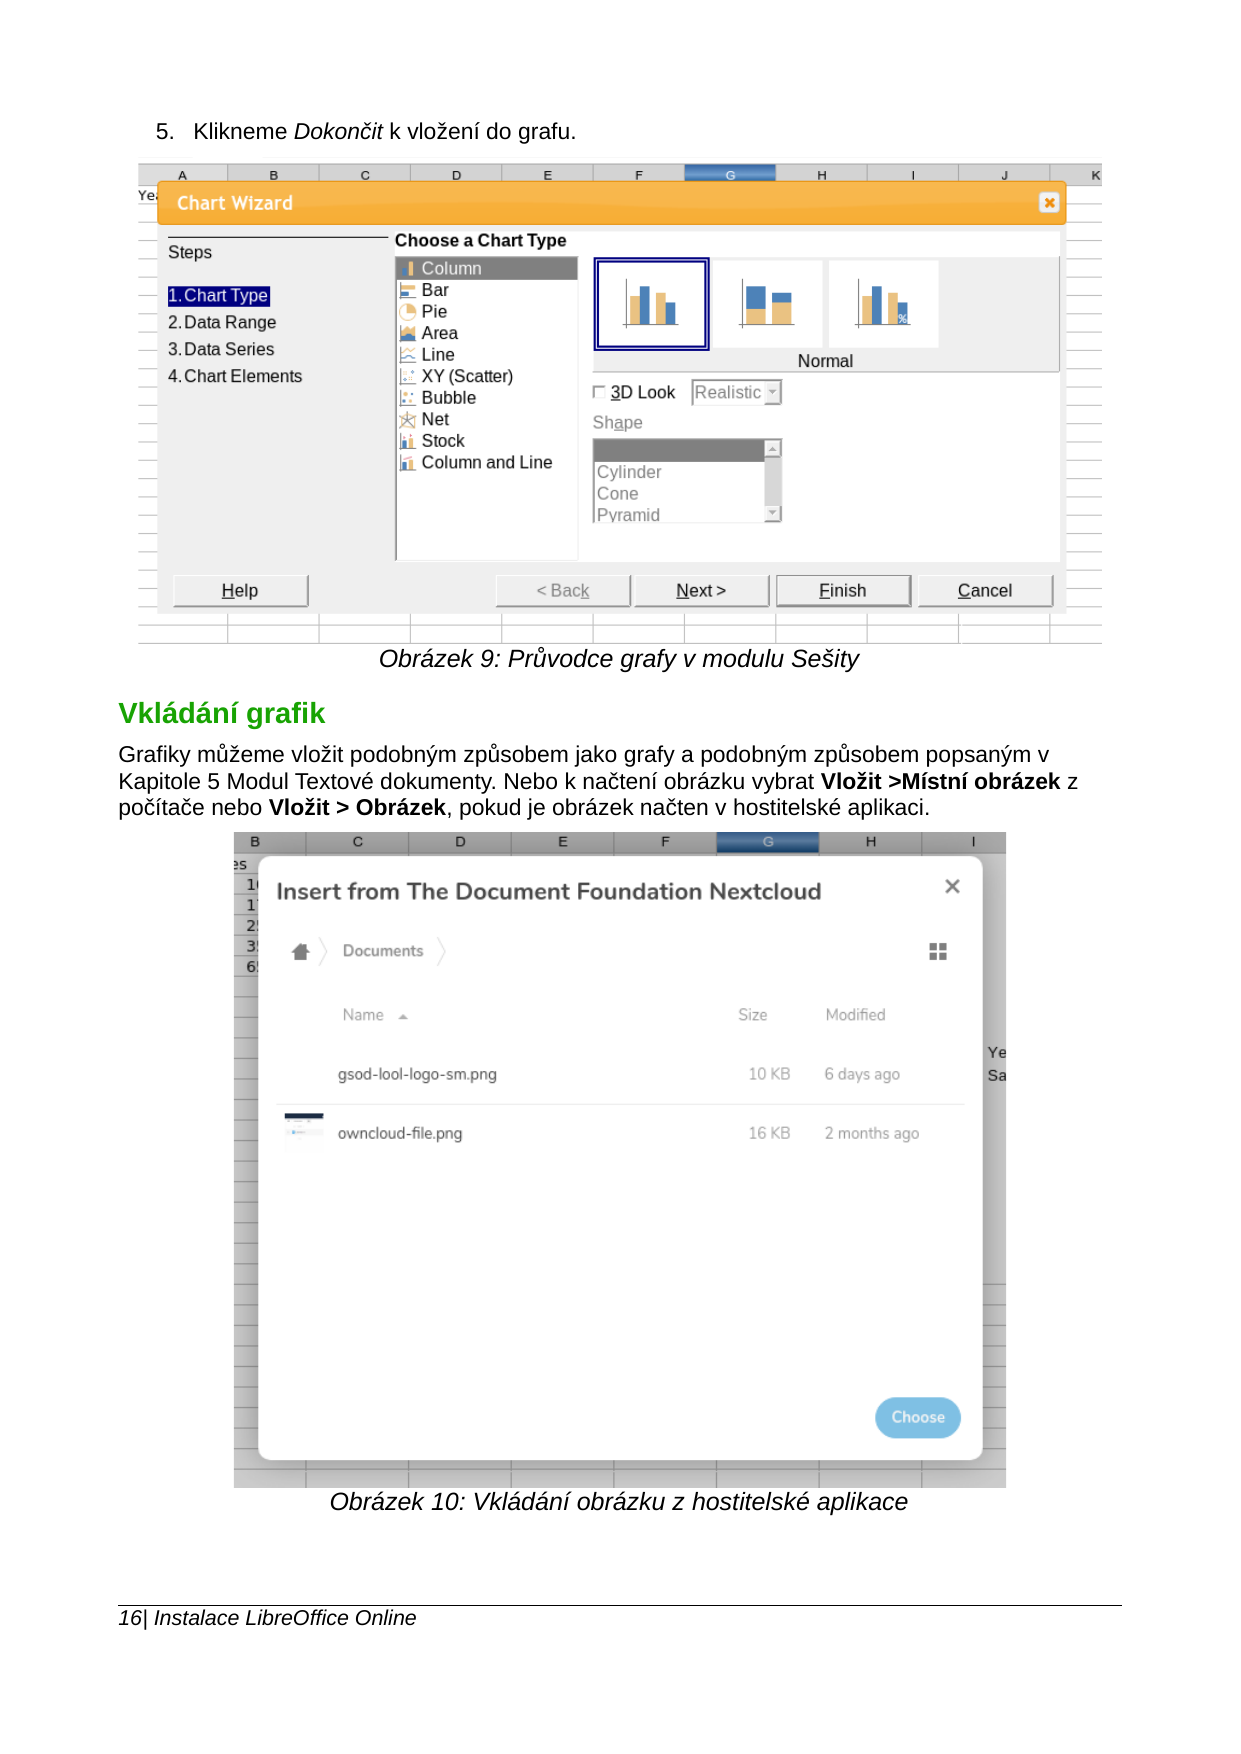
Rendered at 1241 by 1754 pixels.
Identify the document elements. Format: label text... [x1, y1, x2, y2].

picture [138, 157, 1102, 644]
picture [233, 832, 1007, 1488]
text Grafiky můžeme vložit podobným způsobem jako grafy a podobným způsobem popsaným v Kapitole 5 Modul Textové dokumenty. Nebo k načtení obrázku vybrat Vložit >Místní obrázek z počítače nebo Vložit > Obrázek, pokud je obrázek načten v hostitelské aplikaci. [118, 741, 1122, 820]
text Obrázek 9: Průvodce grafy v modulu Sešity [118, 157, 1122, 672]
text Obrázek 10: Vkládání obrázku z hostitelské aplikace [166, 833, 1074, 1516]
subtitle Vkládání grafik [118, 696, 1122, 729]
list Klikneme Dokončit k vložení do grafu. [156, 118, 1122, 144]
